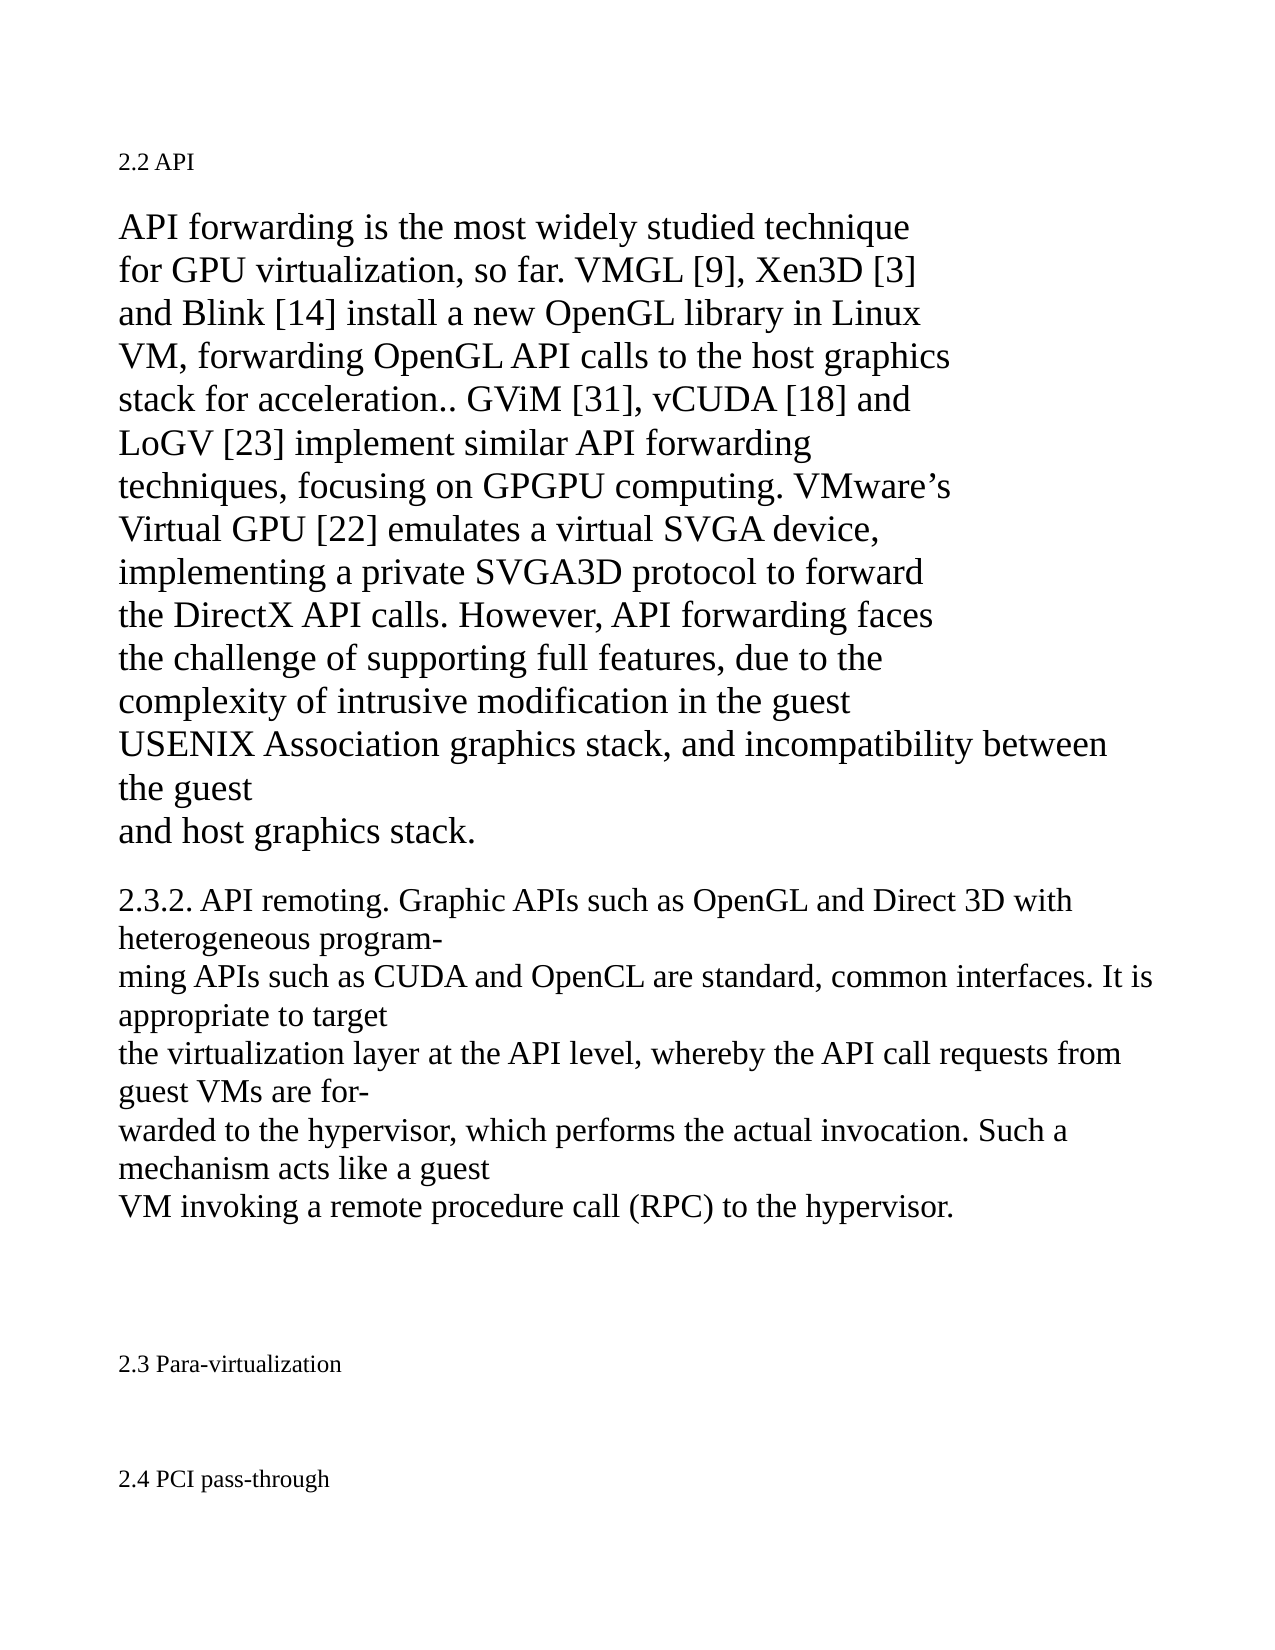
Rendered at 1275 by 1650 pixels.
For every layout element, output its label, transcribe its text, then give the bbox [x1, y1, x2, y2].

text and host graphics stack. [118, 808, 1157, 851]
text the virtualization layer at the API level, whereby the API call requests from guest VMs are for- [118, 1033, 1157, 1110]
text the challenge of supporting full features, due to the [118, 636, 1157, 679]
text implementing a private SVGA3D protocol to forward [118, 549, 1157, 592]
text VM, forwarding OpenGL API calls to the host graphics [118, 334, 1157, 377]
text techniques, focusing on GPGPU computing. VMware’s [118, 463, 1157, 506]
text for GPU virtualization, so far. VMGL [9], Xen3D [3] [118, 247, 1157, 291]
text VM invoking a remote procedure call (RPC) to the hypervisor. [118, 1187, 1157, 1225]
text stack for acceleration.. GViM [31], vCUDA [18] and [118, 377, 1157, 420]
text USENIX Association graphics stack, and incompatibility between the guest [118, 722, 1157, 808]
text warded to the hypervisor, which performs the actual invocation. Such a mechanism acts like a guest [118, 1110, 1157, 1187]
text 2.2 API [118, 147, 1157, 176]
text LoGV [23] implement similar API forwarding [118, 420, 1157, 463]
text Virtual GPU [22] emulates a virtual SVGA device, [118, 506, 1157, 549]
text the DirectX API calls. However, API forwarding faces [118, 592, 1157, 636]
text complexity of intrusive modification in the guest [118, 679, 1157, 722]
text and Blink [14] install a new OpenGL library in Linux [118, 291, 1157, 334]
text ming APIs such as CUDA and OpenCL are standard, common interfaces. It is appropriate to target [118, 957, 1157, 1033]
text 2.3.2. API remoting. Graphic APIs such as OpenGL and Direct 3D with heterogeneous program- [118, 880, 1157, 957]
text API forwarding is the most widely studied technique [118, 204, 1157, 247]
text 2.4 PCI pass-through [118, 1464, 1157, 1493]
text 2.3 Para-virtualization [118, 1349, 1157, 1378]
